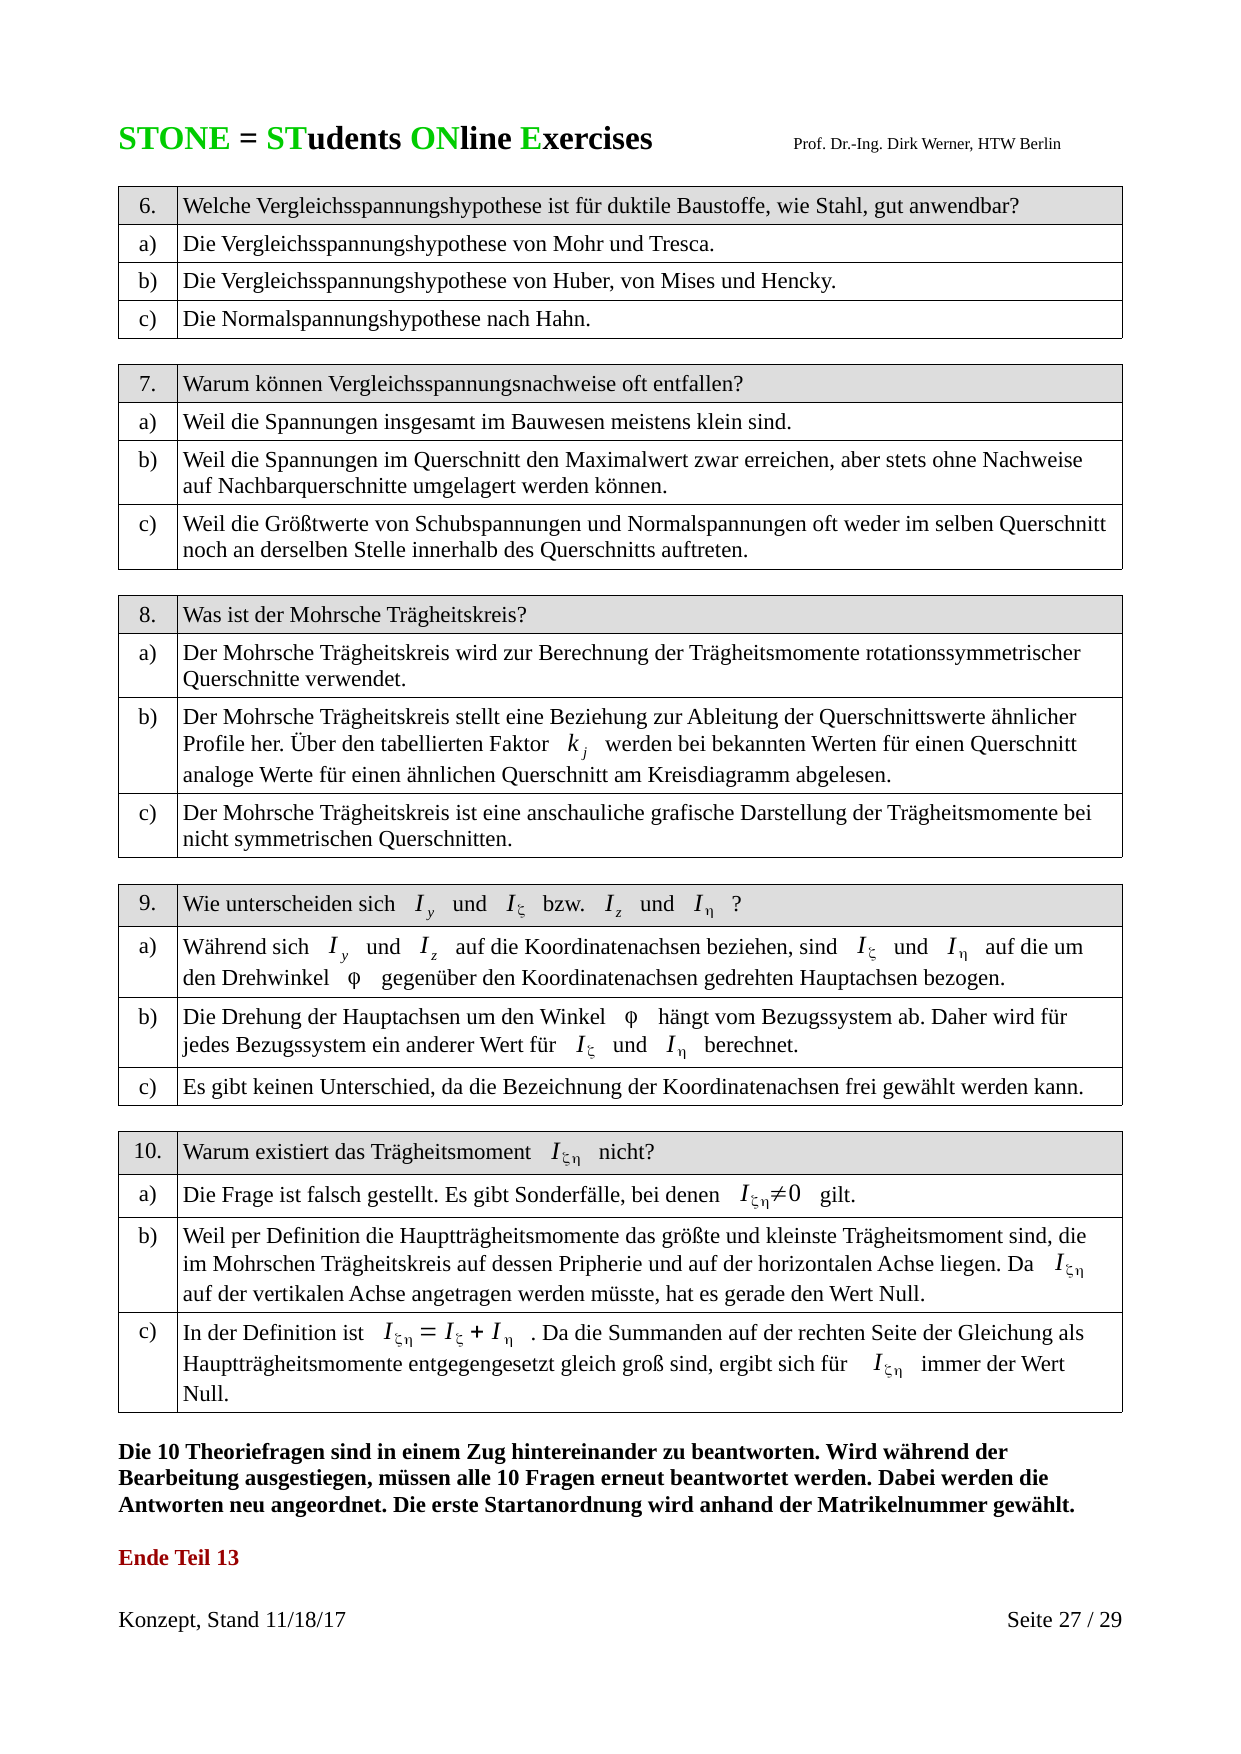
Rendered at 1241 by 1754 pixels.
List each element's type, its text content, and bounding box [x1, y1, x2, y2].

table_header Wie unterscheiden sichundbzw.und? [178, 885, 1122, 926]
table_cell a) [119, 634, 177, 697]
table_cell b) [119, 998, 177, 1067]
table_cell Der Mohrsche Trägheitskreis wird zur Berechnung der Trägheitsmomente rotationssymmetrischer Querschnitte verwendet. [178, 634, 1122, 697]
table_cell a) [119, 225, 177, 262]
table_header 6. [119, 187, 177, 224]
table_cell b) [119, 263, 177, 300]
table_cell b) [119, 1218, 177, 1312]
table_cell Es gibt keinen Unterschied, da die Bezeichnung der Koordinatenachsen frei gewählt werden kann. [178, 1068, 1122, 1105]
table_cell a) [119, 927, 177, 997]
table_cell a) [119, 1175, 177, 1217]
table_header 9. [119, 885, 177, 926]
table_cell Die Frage ist falsch gestellt. Es gibt Sonderfälle, bei denengilt. [178, 1175, 1122, 1217]
table_cell c) [119, 794, 177, 857]
table_header Welche Vergleichsspannungshypothese ist für duktile Baustoffe, wie Stahl, gut anwendbar? [178, 187, 1122, 224]
table_cell Der Mohrsche Trägheitskreis stellt eine Beziehung zur Ableitung der Querschnittswerte ähnlicher Profile her. Über den tabellierten Faktorwerden bei bekannten Werten für einen Querschnitt analoge Werte für einen ähnlichen Querschnitt am Kreisdiagramm abgelesen. [178, 698, 1122, 793]
table_header 10. [119, 1132, 177, 1174]
table_cell Weil per Definition die Hauptträgheitsmomente das größte und kleinste Trägheitsmoment sind, die im Mohrschen Trägheitskreis auf dessen Pripherie und auf der horizontalen Achse liegen. Daauf der vertikalen Achse angetragen werden müsste, hat es gerade den Wert Null. [178, 1218, 1122, 1312]
table_cell Die Vergleichsspannungshypothese von Mohr und Tresca. [178, 225, 1122, 262]
table_cell Die Normalspannungshypothese nach Hahn. [178, 301, 1122, 338]
text Ende Teil 13 [118, 1543, 1122, 1570]
table_cell Weil die Spannungen im Querschnitt den Maximalwert zwar erreichen, aber stets ohne Nachweise auf Nachbarquerschnitte umgelagert werden können. [178, 441, 1122, 504]
text Die 10 Theoriefragen sind in einem Zug hintereinander zu beantworten. Wird während der Bearbeitung ausgestiegen, müssen alle 10 Fragen erneut beantwortet werden. Dabei werden die Antworten neu angeordnet. Die erste Startanordnung wird anhand der Matrikelnummer gewählt. [118, 1438, 1122, 1517]
table_cell c) [119, 1068, 177, 1105]
table_cell c) [119, 505, 177, 568]
table_cell In der Definition ist. Da die Summanden auf der rechten Seite der Gleichung als Hauptträgheitsmomente entgegengesetzt gleich groß sind, ergibt sich für immer der Wert Null. [178, 1313, 1122, 1412]
table_header Was ist der Mohrsche Trägheitskreis? [178, 596, 1122, 633]
table_cell Die Drehung der Hauptachsen um den Winkelhängt vom Bezugssystem ab. Daher wird für jedes Bezugssystem ein anderer Wert fürundberechnet. [178, 998, 1122, 1067]
table_cell c) [119, 1313, 177, 1412]
table_header 7. [119, 365, 177, 402]
table_header Warum können Vergleichsspannungsnachweise oft entfallen? [178, 365, 1122, 402]
table_header Warum existiert das Trägheitsmomentnicht? [178, 1132, 1122, 1174]
table_cell Weil die Größtwerte von Schubspannungen und Normalspannungen oft weder im selben Querschnitt noch an derselben Stelle innerhalb des Querschnitts auftreten. [178, 505, 1122, 568]
table_cell b) [119, 441, 177, 504]
table_cell Während sichundauf die Koordinatenachsen beziehen, sindundauf die um den Drehwinkelgegenüber den Koordinatenachsen gedrehten Hauptachsen bezogen. [178, 927, 1122, 997]
table_cell b) [119, 698, 177, 793]
table_cell Weil die Spannungen insgesamt im Bauwesen meistens klein sind. [178, 403, 1122, 440]
table_cell a) [119, 403, 177, 440]
table_header 8. [119, 596, 177, 633]
table_cell Der Mohrsche Trägheitskreis ist eine anschauliche grafische Darstellung der Trägheitsmomente bei nicht symmetrischen Querschnitten. [178, 794, 1122, 857]
table_cell c) [119, 301, 177, 338]
table_cell Die Vergleichsspannungshypothese von Huber, von Mises und Hencky. [178, 263, 1122, 300]
